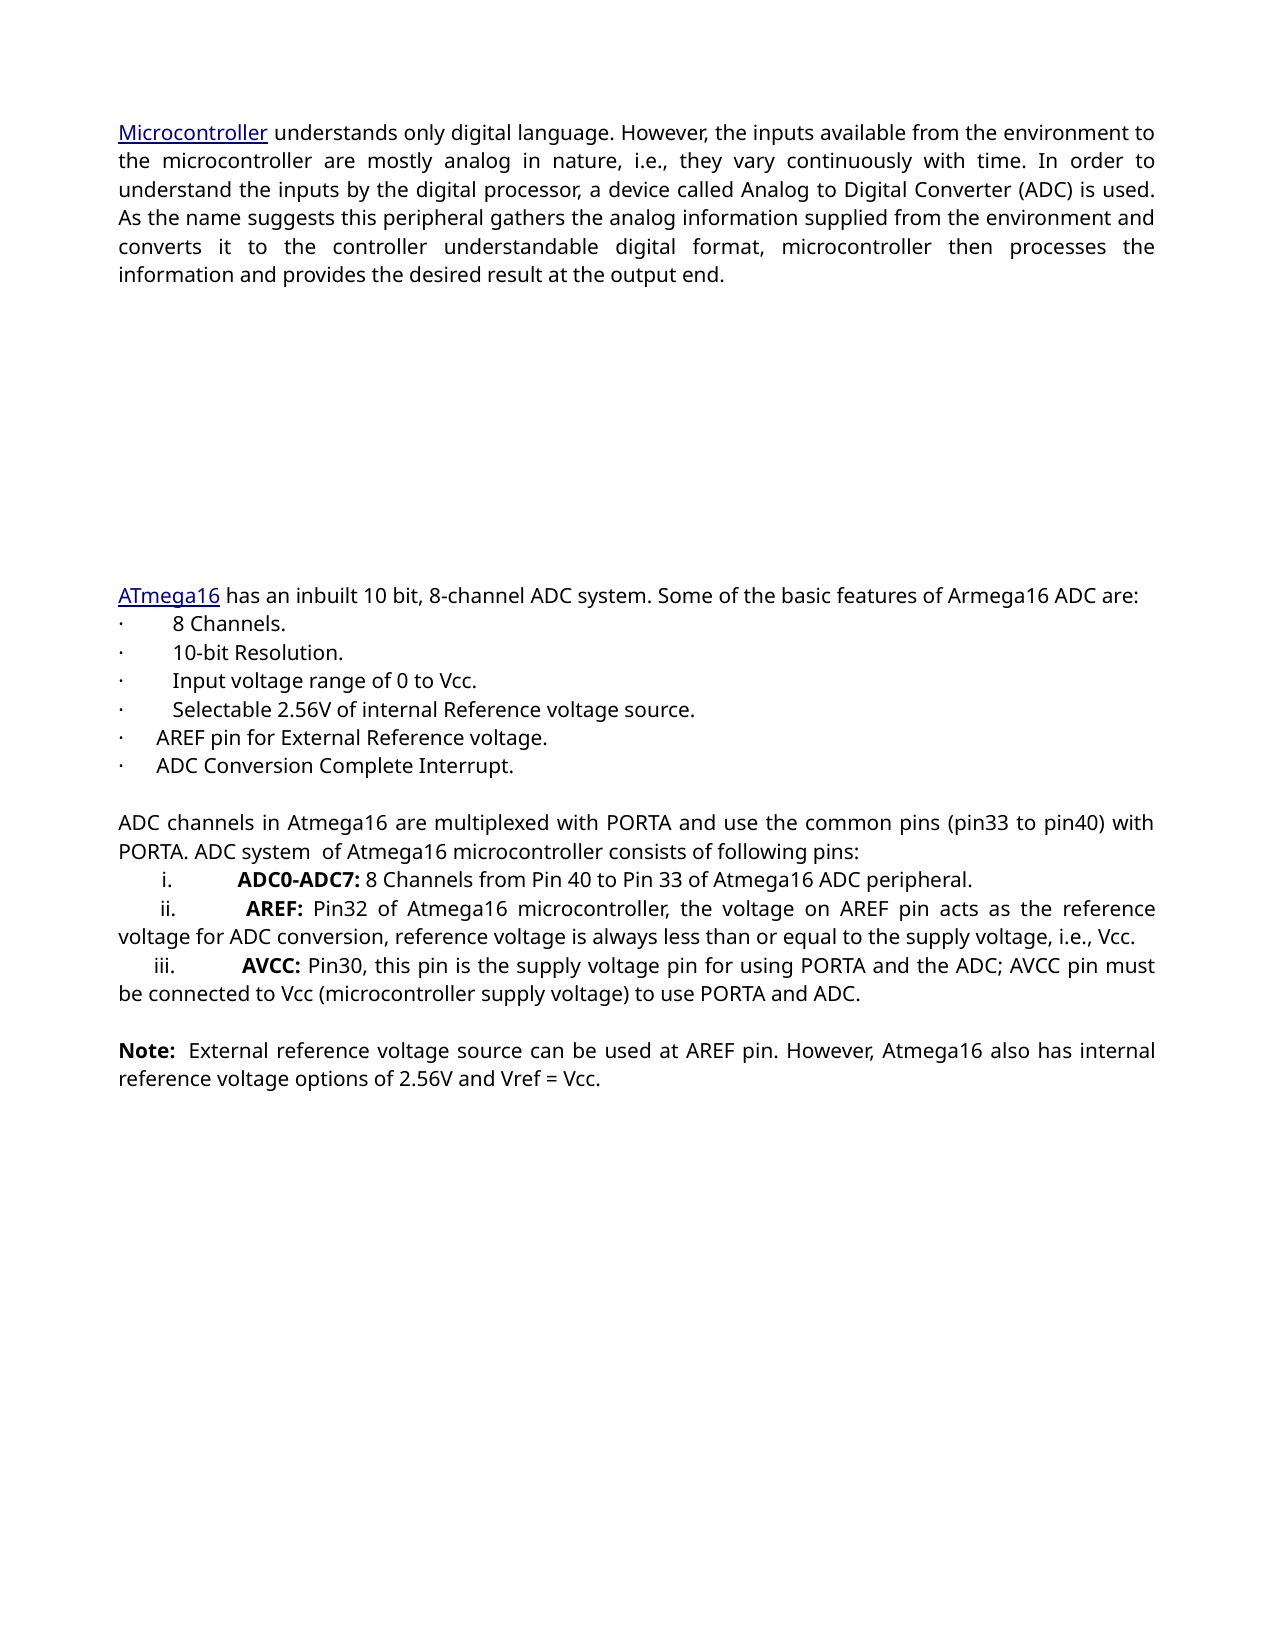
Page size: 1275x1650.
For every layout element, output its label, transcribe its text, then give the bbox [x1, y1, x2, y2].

text · Input voltage range of 0 to Vcc. [118, 666, 1157, 695]
text ATmega16 has an inbuilt 10 bit, 8-channel ADC system. Some of the basic features of Armega16 ADC are: [118, 581, 1157, 609]
text iii. AVCC: Pin30, this pin is the supply voltage pin for using PORTA and the ADC; AVCC pin must be connected to Vcc (microcontroller supply voltage) to use PORTA and ADC. [118, 951, 1157, 1008]
text ADC channels in Atmega16 are multiplexed with PORTA and use the common pins (pin33 to pin40) with PORTA. ADC system of Atmega16 microcontroller consists of following pins: [118, 808, 1157, 865]
text · AREF pin for External Reference voltage. [118, 723, 1157, 752]
text · 10-bit Resolution. [118, 638, 1157, 666]
text · Selectable 2.56V of internal Reference voltage source. [118, 695, 1157, 723]
text Note: External reference voltage source can be used at AREF pin. However, Atmega16 also has internal reference voltage options of 2.56V and Vref = Vcc. [118, 1036, 1157, 1093]
text Microcontroller understands only digital language. However, the inputs available from the environment to the microcontroller are mostly analog in nature, i.e., they vary continuously with time. In order to understand the inputs by the digital processor, a device called Analog to Digital Converter (ADC) is used. As the name suggests this peripheral gathers the analog information supplied from the environment and converts it to the controller understandable digital format, microcontroller then processes the information and provides the desired result at the output end. [118, 118, 1157, 289]
text · ADC Conversion Complete Interrupt. [118, 752, 1157, 780]
text · 8 Channels. [118, 609, 1157, 638]
text i. ADC0-ADC7: 8 Channels from Pin 40 to Pin 33 of Atmega16 ADC peripheral. [118, 865, 1157, 894]
text ii. AREF: Pin32 of Atmega16 microcontroller, the voltage on AREF pin acts as the reference voltage for ADC conversion, reference voltage is always less than or equal to the supply voltage, i.e., Vcc. [118, 894, 1157, 951]
